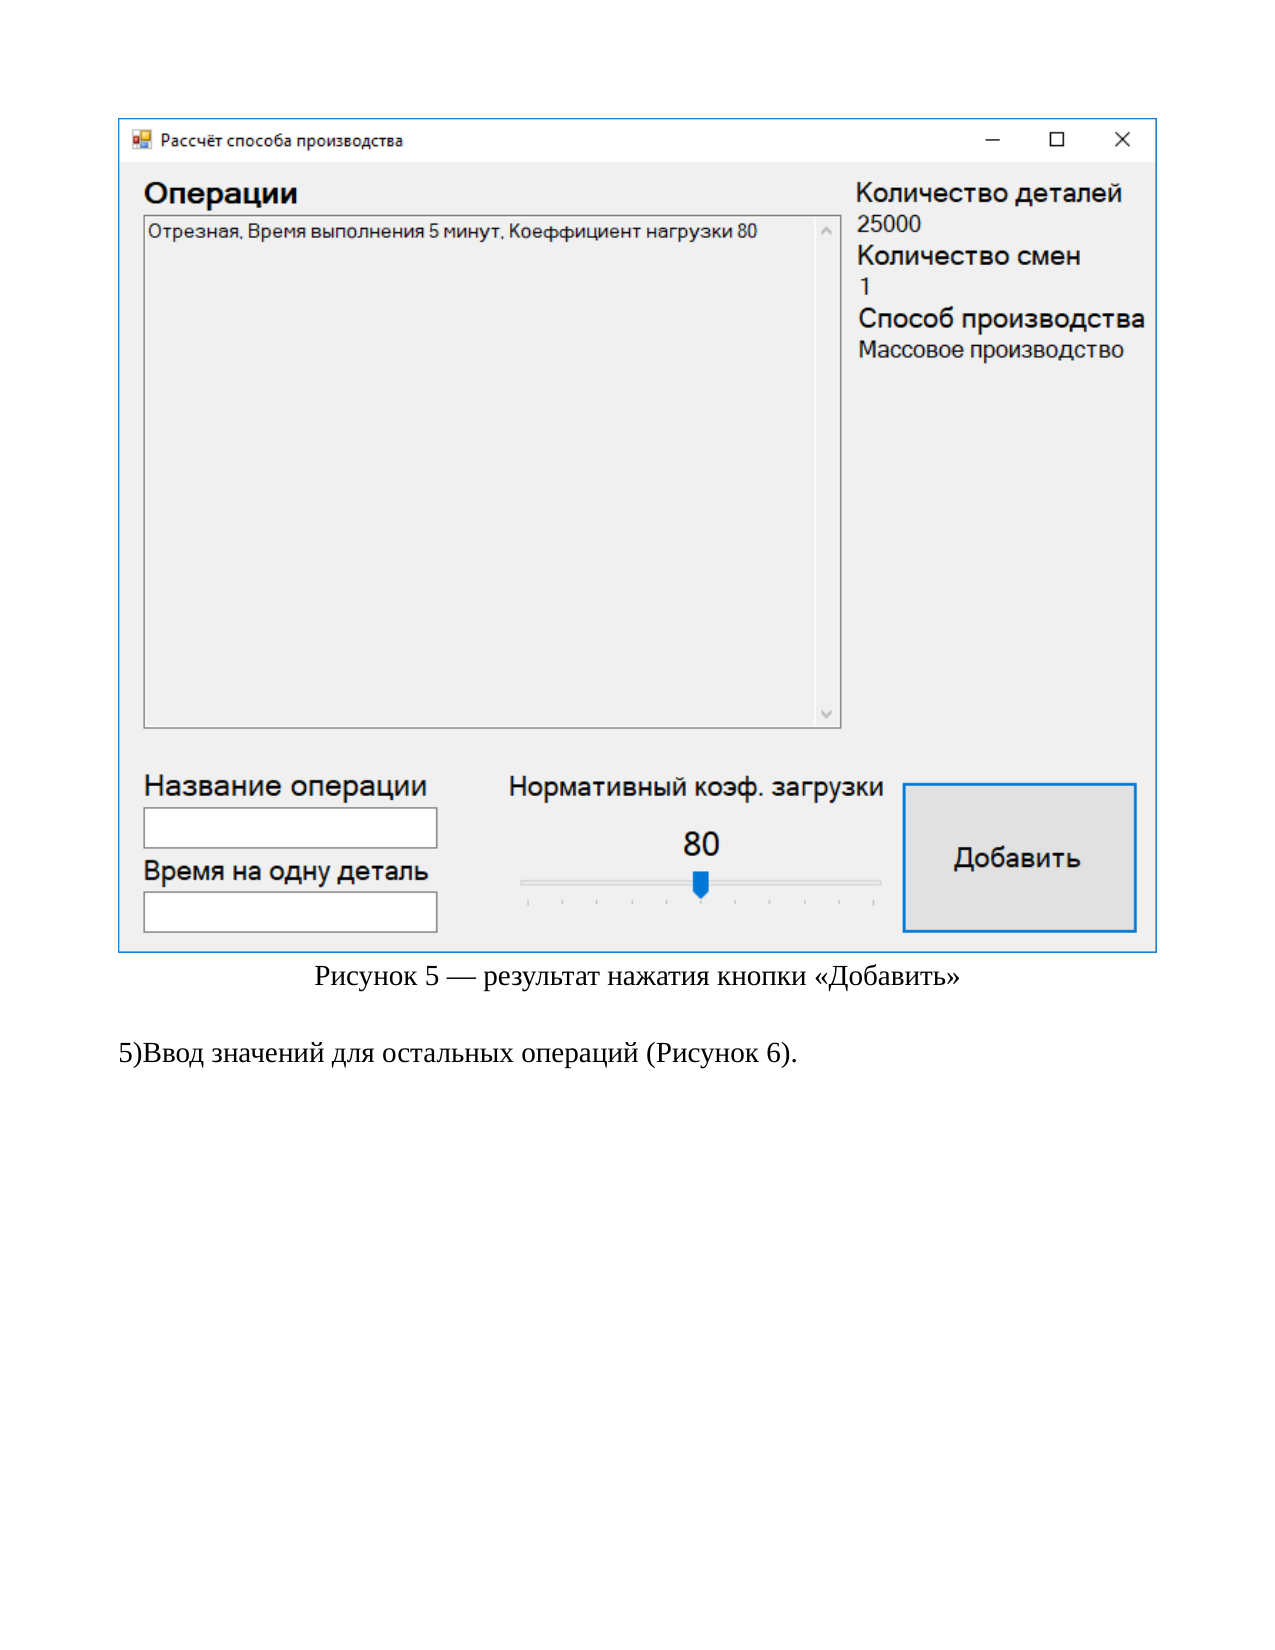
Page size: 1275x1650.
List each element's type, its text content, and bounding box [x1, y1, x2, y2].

text Рисунок 5 — результат нажатия кнопки «Добавить» [118, 953, 1157, 991]
text 5)Ввод значений для остальных операций (Рисунок 6). [118, 1035, 1157, 1068]
picture [118, 118, 1157, 953]
